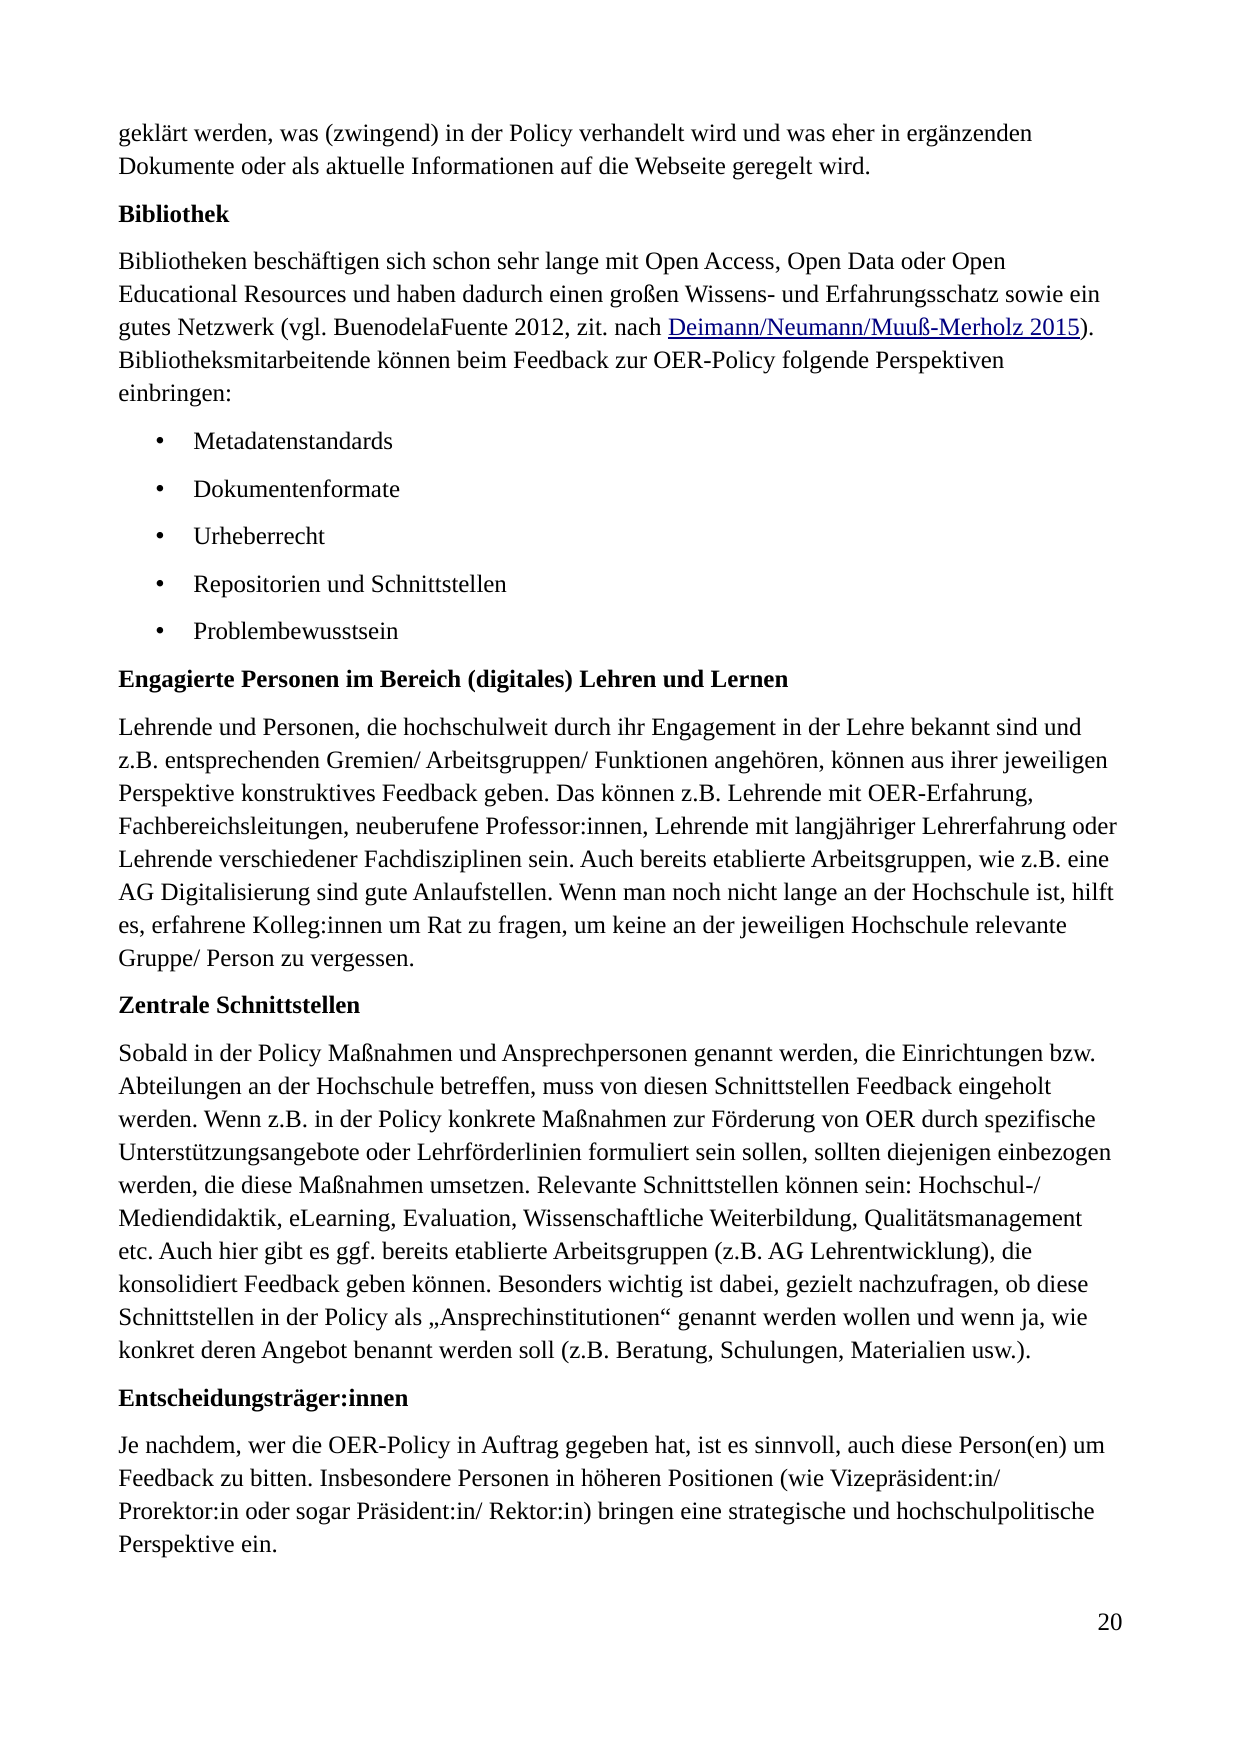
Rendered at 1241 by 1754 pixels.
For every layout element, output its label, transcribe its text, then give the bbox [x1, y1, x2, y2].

text Zentrale Schnittstellen [118, 990, 1122, 1019]
text Bibliotheken beschäftigen sich schon sehr lange mit Open Access, Open Data oder Open Educational Resources und haben dadurch einen großen Wissens- und Erfahrungsschatz sowie ein gutes Netzwerk (vgl. BuenodelaFuente 2012, zit. nach Deimann/Neumann/Muuß-Merholz 2015). Bibliotheksmitarbeitende können beim Feedback zur OER-Policy folgende Perspektiven einbringen: [118, 246, 1122, 407]
text Lehrende und Personen, die hochschulweit durch ihr Engagement in der Lehre bekannt sind und z.B. entsprechenden Gremien/ Arbeitsgruppen/ Funktionen angehören, können aus ihrer jeweiligen Perspektive konstruktives Feedback geben. Das können z.B. Lehrende mit OER-Erfahrung, Fachbereichsleitungen, neuberufene Professor:innen, Lehrende mit langjähriger Lehrerfahrung oder Lehrende verschiedener Fachdisziplinen sein. Auch bereits etablierte Arbeitsgruppen, wie z.B. eine AG Digitalisierung sind gute Anlaufstellen. Wenn man noch nicht lange an der Hochschule ist, hilft es, erfahrene Kolleg:innen um Rat zu fragen, um keine an der jeweiligen Hochschule relevante Gruppe/ Person zu vergessen. [118, 712, 1122, 972]
list Urheberrecht [156, 521, 1122, 550]
text geklärt werden, was (zwingend) in der Policy verhandelt wird und was eher in ergänzenden Dokumente oder als aktuelle Informationen auf die Webseite geregelt wird. [118, 118, 1122, 180]
text Je nachdem, wer die OER-Policy in Auftrag gegeben hat, ist es sinnvoll, auch diese Person(en) um Feedback zu bitten. Insbesondere Personen in höheren Positionen (wie Vizepräsident:in/ Prorektor:in oder sogar Präsident:in/ Rektor:in) bringen eine strategische und hochschulpolitische Perspektive ein. [118, 1430, 1122, 1558]
list Dokumentenformate [156, 474, 1122, 502]
text Engagierte Personen im Bereich (digitales) Lehren und Lernen [118, 664, 1122, 693]
list Repositorien und Schnittstellen [156, 569, 1122, 598]
text Sobald in der Policy Maßnahmen und Ansprechpersonen genannt werden, die Einrichtungen bzw. Abteilungen an der Hochschule betreffen, muss von diesen Schnittstellen Feedback eingeholt werden. Wenn z.B. in der Policy konkrete Maßnahmen zur Förderung von OER durch spezifische Unterstützungsangebote oder Lehrförderlinien formuliert sein sollen, sollten diejenigen einbezogen werden, die diese Maßnahmen umsetzen. Relevante Schnittstellen können sein: Hochschul-/ Mediendidaktik, eLearning, Evaluation, Wissenschaftliche Weiterbildung, Qualitätsmanagement etc. Auch hier gibt es ggf. bereits etablierte Arbeitsgruppen (z.B. AG Lehrentwicklung), die konsolidiert Feedback geben können. Besonders wichtig ist dabei, gezielt nachzufragen, ob diese Schnittstellen in der Policy als „Ansprechinstitutionen“ genannt werden wollen und wenn ja, wie konkret deren Angebot benannt werden soll (z.B. Beratung, Schulungen, Materialien usw.). [118, 1038, 1122, 1364]
list Problembewusstsein [156, 616, 1122, 645]
text Entscheidungsträger:innen [118, 1383, 1122, 1412]
text Bibliothek [118, 199, 1122, 227]
list Metadatenstandards [156, 426, 1122, 455]
